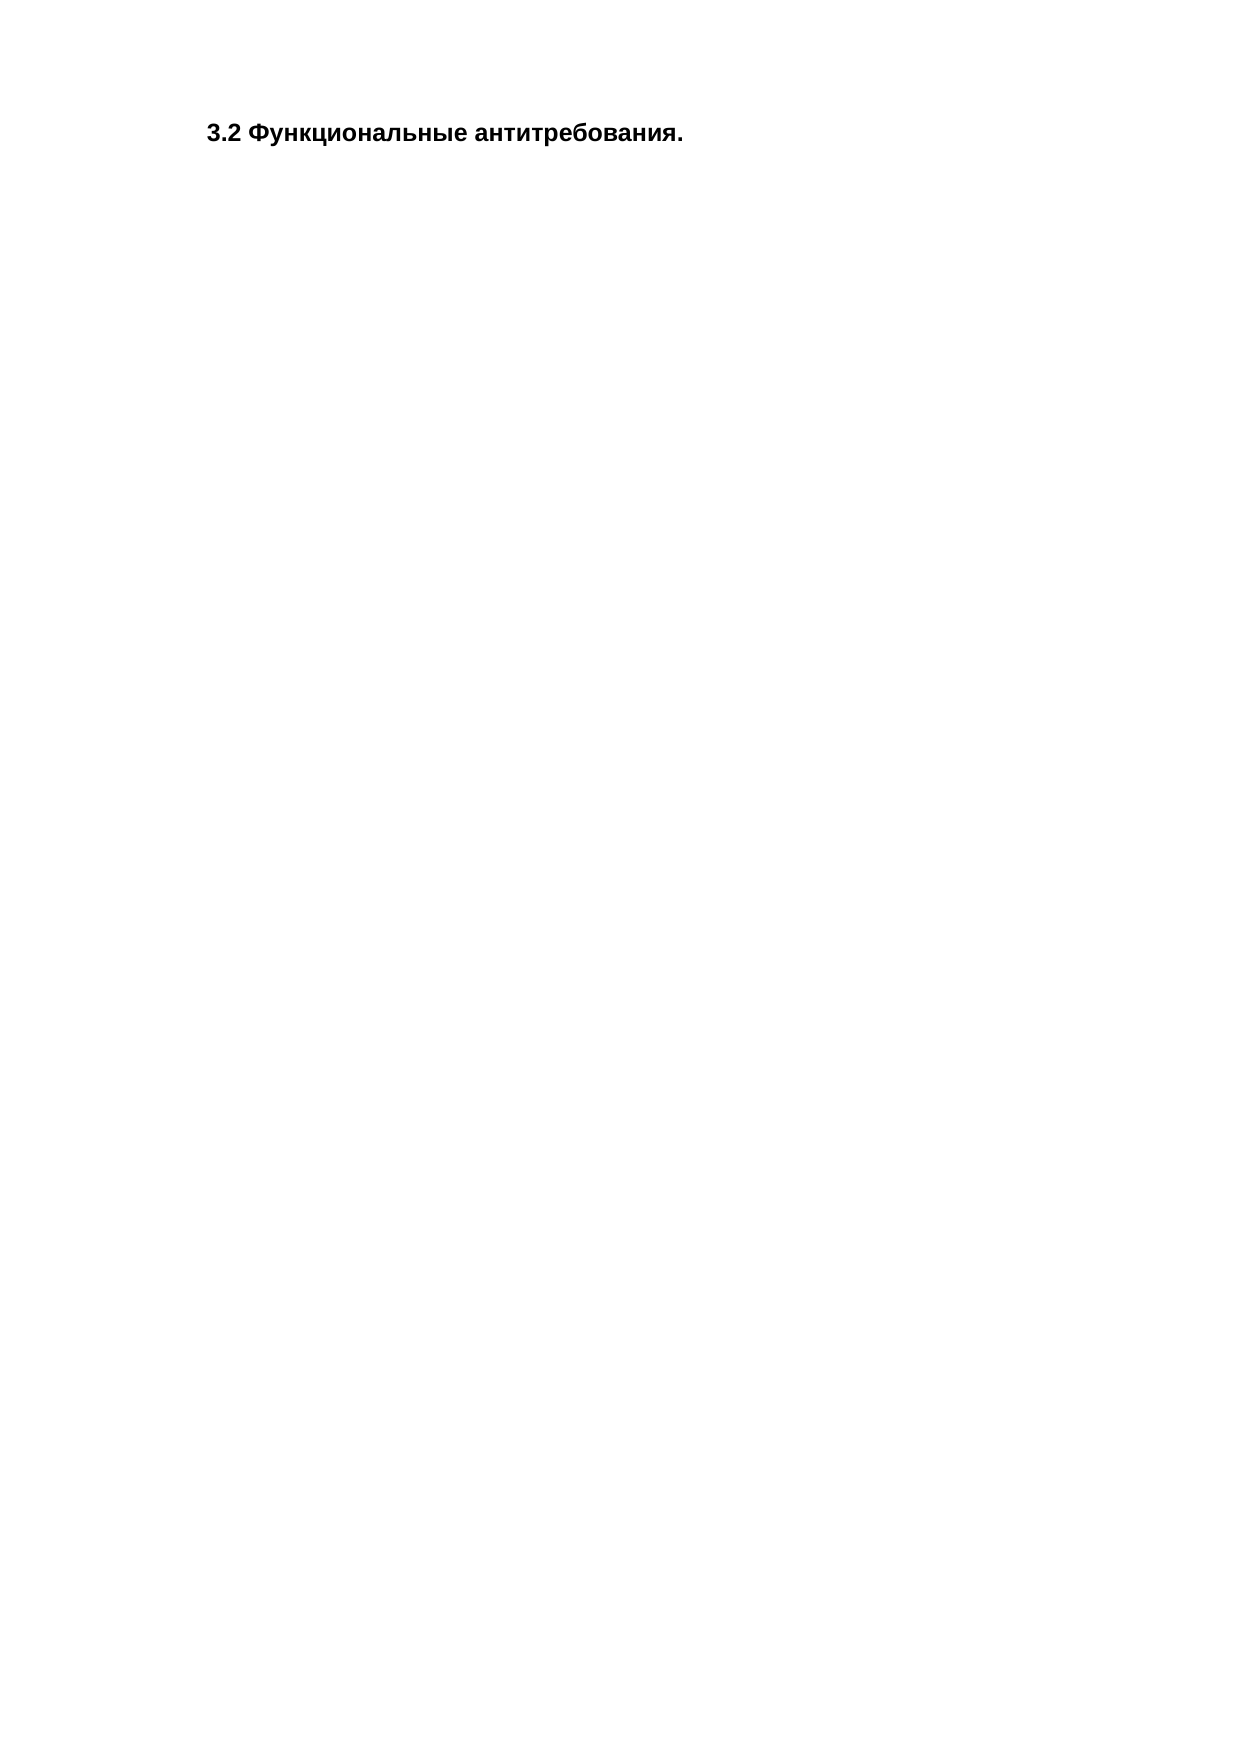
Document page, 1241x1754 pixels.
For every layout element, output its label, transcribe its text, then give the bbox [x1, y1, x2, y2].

text 3.2 Функциональные антитребования. [118, 118, 1122, 147]
